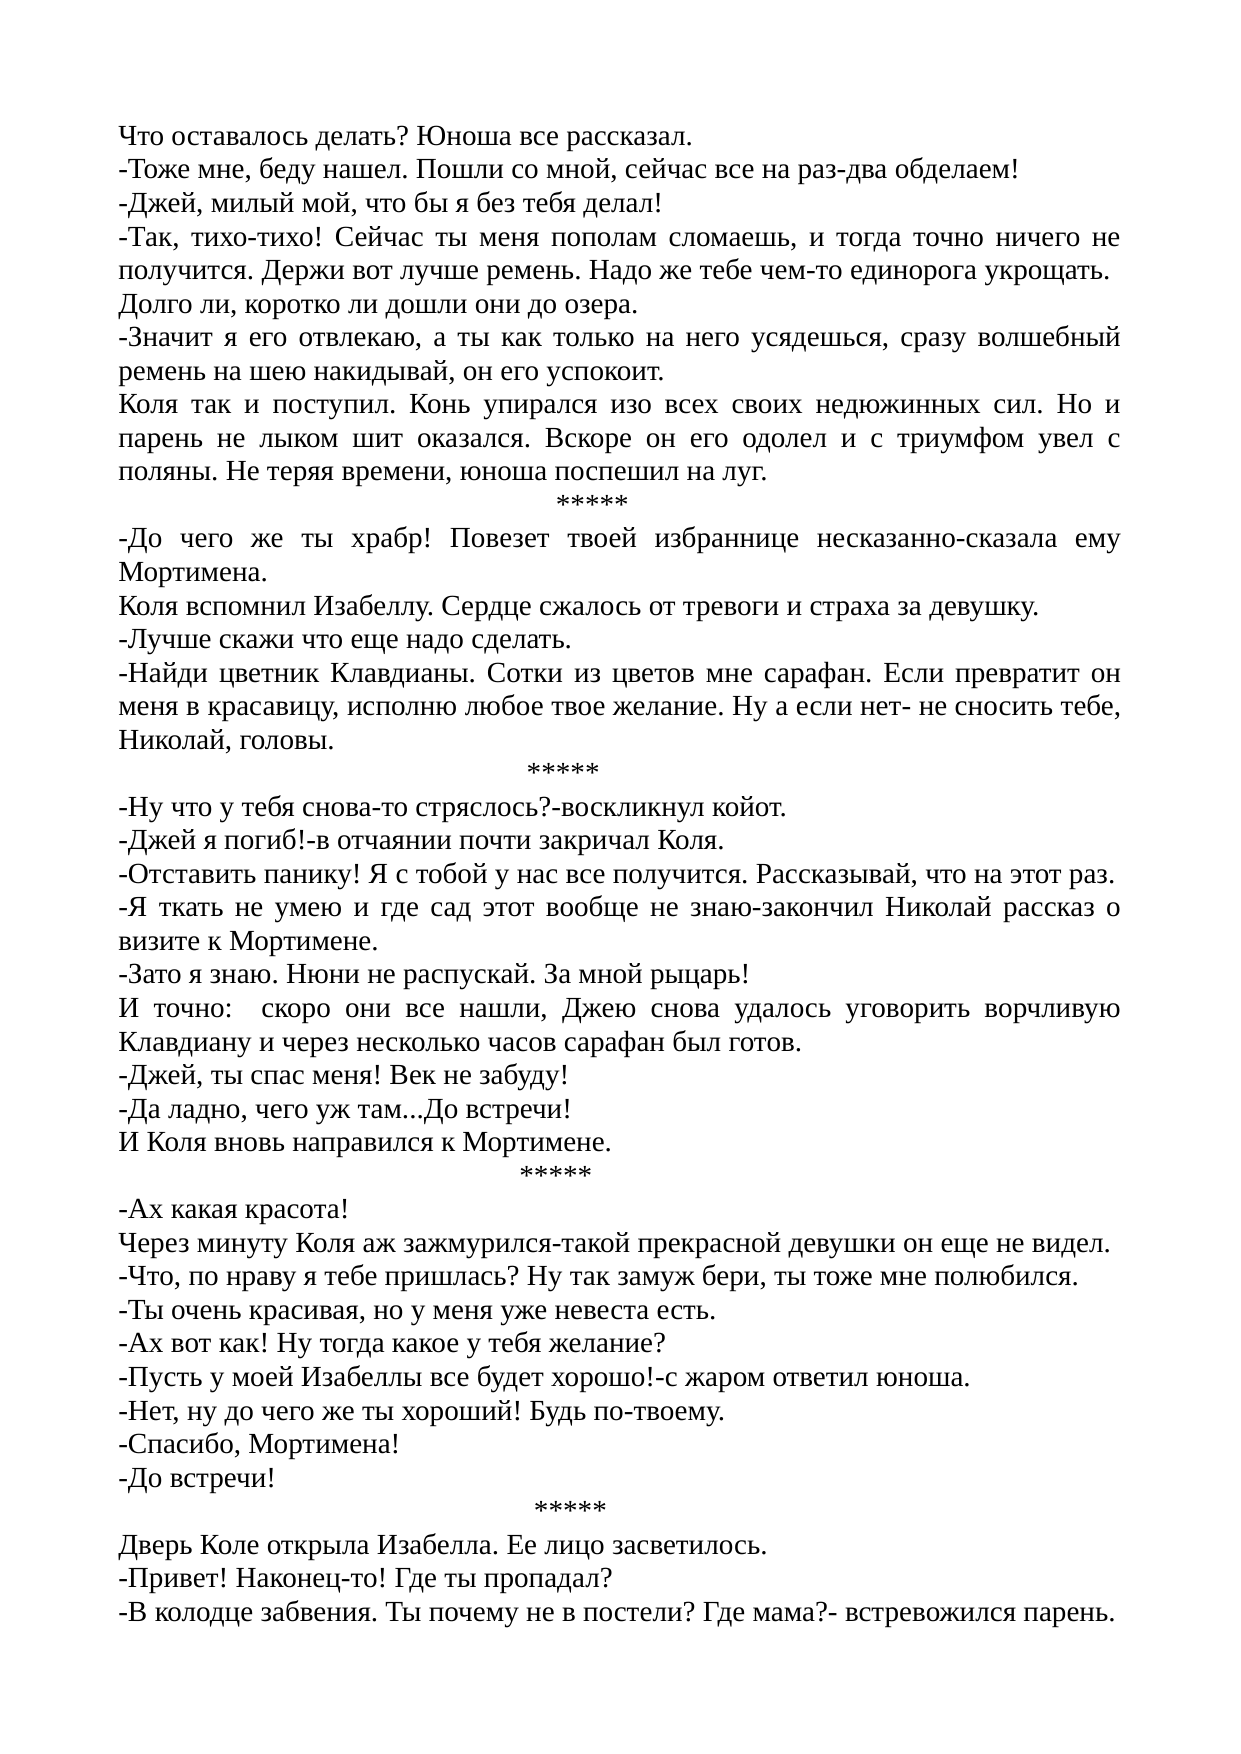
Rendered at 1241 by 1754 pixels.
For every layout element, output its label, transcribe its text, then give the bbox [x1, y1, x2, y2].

text Через минуту Коля аж зажмурился-такой прекрасной девушки он еще не видел. [118, 1225, 1122, 1258]
text -До встречи! [118, 1460, 1122, 1493]
text -Джей, милый мой, что бы я без тебя делал! [118, 185, 1122, 219]
text -Ах какая красота! [118, 1191, 1122, 1225]
text -Пусть у моей Изабеллы все будет хорошо!-с жаром ответил юноша. [118, 1359, 1122, 1393]
text -Джей, ты спас меня! Век не забуду! [118, 1057, 1122, 1091]
text -Зато я знаю. Нюни не распускай. За мной рыцарь! [118, 957, 1122, 990]
text -Ну что у тебя снова-то стряслось?-воскликнул койот. [118, 789, 1122, 822]
text ***** [118, 1493, 1122, 1527]
text -Так, тихо-тихо! Сейчас ты меня пополам сломаешь, и тогда точно ничего не получится. Держи вот лучше ремень. Надо же тебе чем-то единорога укрощать. [118, 219, 1122, 286]
text И точно: скоро они все нашли, Джею снова удалось уговорить ворчливую Клавдиану и через несколько часов сарафан был готов. [118, 990, 1122, 1057]
text -Нет, ну до чего же ты хороший! Будь по-твоему. [118, 1393, 1122, 1426]
text Что оставалось делать? Юноша все рассказал. [118, 118, 1122, 152]
text -Привет! Наконец-то! Где ты пропадал? [118, 1560, 1122, 1594]
text -Тоже мне, беду нашел. Пошли со мной, сейчас все на раз-два обделаем! [118, 152, 1122, 185]
text Коля так и поступил. Конь упирался изо всех своих недюжинных сил. Но и парень не лыком шит оказался. Вскоре он его одолел и с триумфом увел с поляны. Не теряя времени, юноша поспешил на луг. [118, 386, 1122, 487]
text -Отставить панику! Я с тобой у нас все получится. Рассказывай, что на этот раз. [118, 856, 1122, 889]
text -Что, по нраву я тебе пришлась? Ну так замуж бери, ты тоже мне полюбился. [118, 1258, 1122, 1292]
text ***** [118, 755, 1122, 789]
text -До чего же ты храбр! Повезет твоей избраннице несказанно-сказала ему Мортимена. [118, 521, 1122, 588]
text -Ты очень красивая, но у меня уже невеста есть. [118, 1292, 1122, 1326]
text Дверь Коле открыла Изабелла. Ее лицо засветилось. [118, 1527, 1122, 1560]
text -Спасибо, Мортимена! [118, 1426, 1122, 1460]
text -Значит я его отвлекаю, а ты как только на него усядешься, сразу волшебный ремень на шею накидывай, он его успокоит. [118, 319, 1122, 386]
text Долго ли, коротко ли дошли они до озера. [118, 286, 1122, 319]
text -В колодце забвения. Ты почему не в постели? Где мама?- встревожился парень. [118, 1594, 1122, 1627]
text -Лучше скажи что еще надо сделать. [118, 621, 1122, 655]
text И Коля вновь направился к Мортимене. [118, 1124, 1122, 1158]
text -Да ладно, чего уж там...До встречи! [118, 1091, 1122, 1124]
text -Джей я погиб!-в отчаянии почти закричал Коля. [118, 822, 1122, 856]
text ***** [118, 1158, 1122, 1191]
text Коля вспомнил Изабеллу. Сердце сжалось от тревоги и страха за девушку. [118, 588, 1122, 621]
text -Найди цветник Клавдианы. Сотки из цветов мне сарафан. Если превратит он меня в красавицу, исполню любое твое желание. Ну а если нет- не сносить тебе, Николай, головы. [118, 655, 1122, 755]
text -Я ткать не умею и где сад этот вообще не знаю-закончил Николай рассказ о визите к Мортимене. [118, 889, 1122, 957]
text ***** [118, 487, 1122, 521]
text -Ах вот как! Ну тогда какое у тебя желание? [118, 1326, 1122, 1359]
